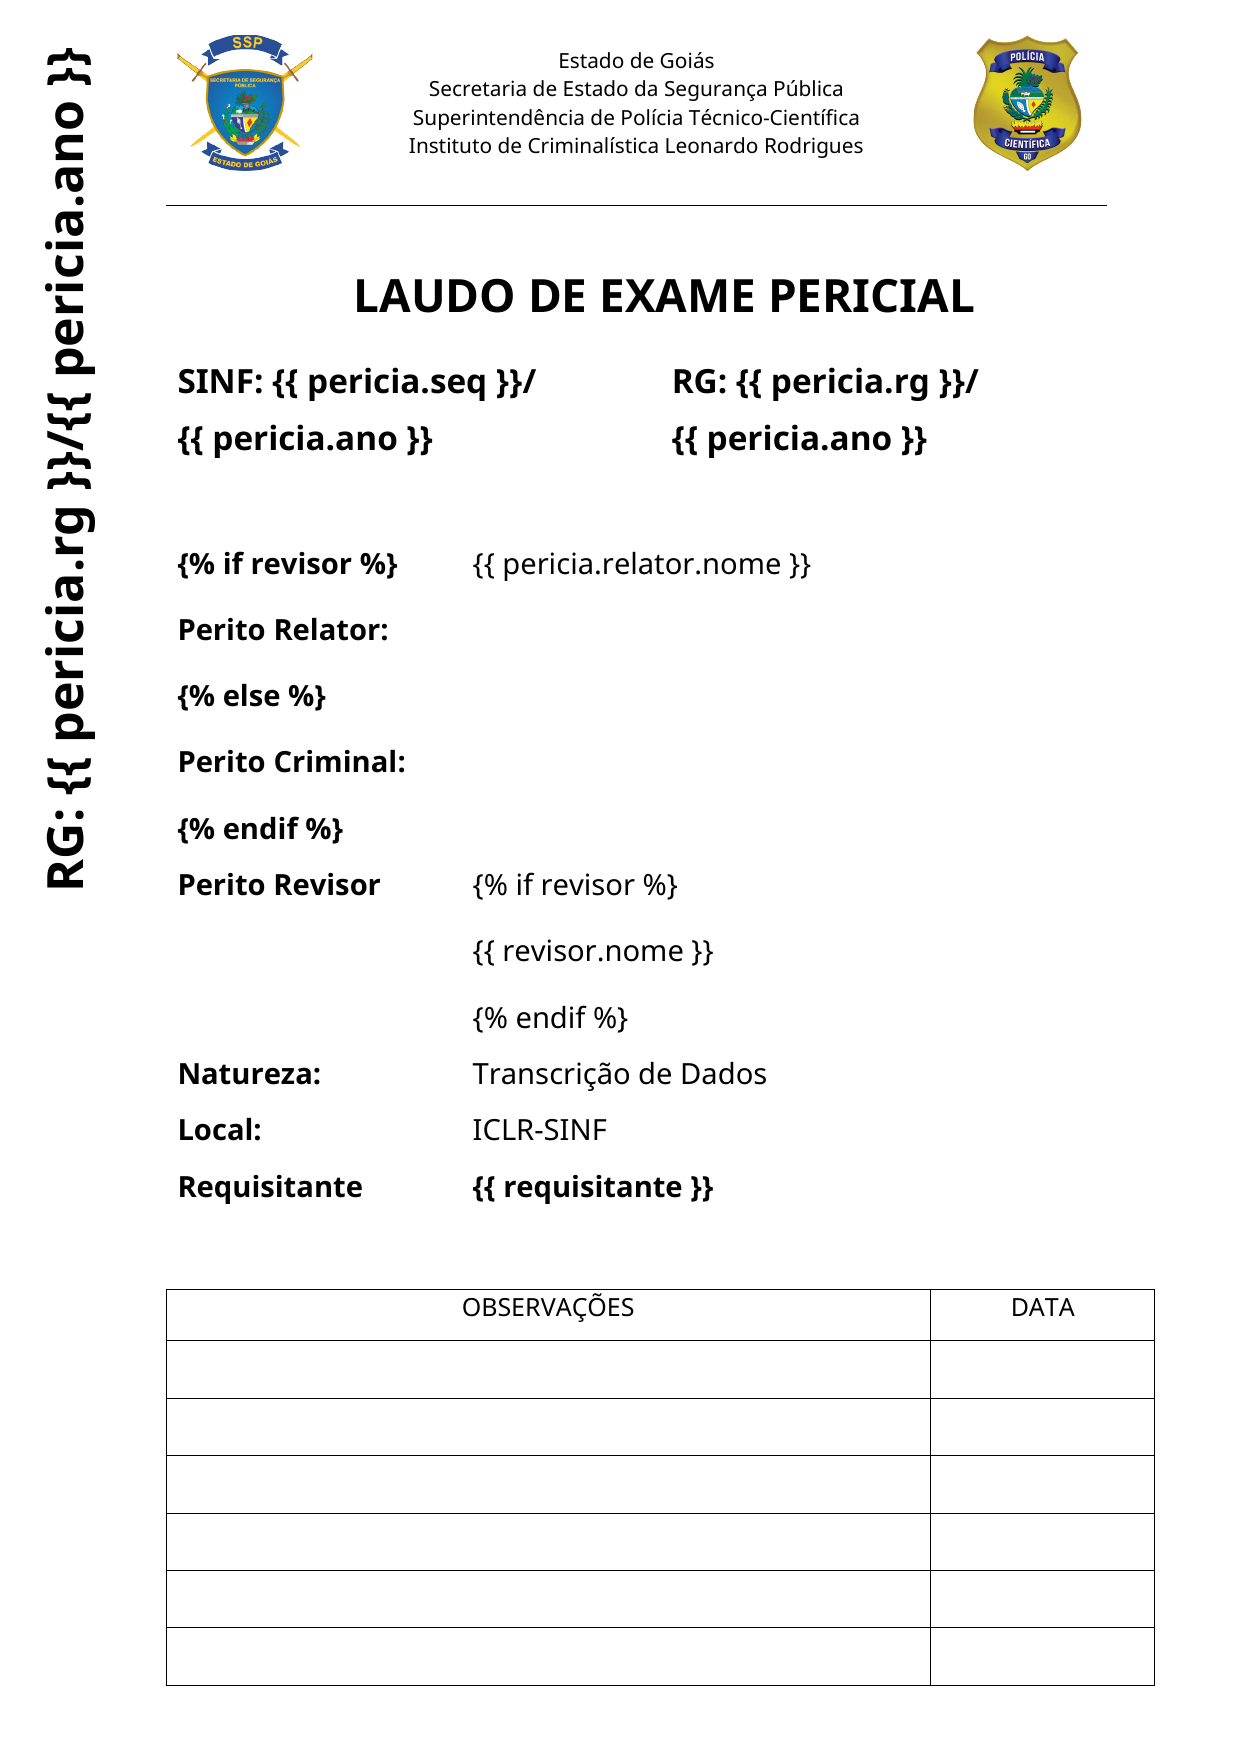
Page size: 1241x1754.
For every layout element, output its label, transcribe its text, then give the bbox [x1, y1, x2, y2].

table_cell Local: [166, 1110, 461, 1166]
table_header SINF: {{ pericia.seq }}/{{ pericia.ano }} [166, 358, 660, 477]
table_cell [167, 1399, 930, 1455]
table_cell [167, 1571, 930, 1627]
table_header OBSERVAÇÕES [167, 1290, 930, 1340]
table_cell Requisitante [166, 1166, 461, 1222]
table_cell [931, 1628, 1154, 1685]
table_header {{ pericia.relator.nome }} [461, 543, 1140, 864]
table_cell [167, 1628, 930, 1685]
table_cell Natureza: [166, 1053, 461, 1109]
table_cell [931, 1399, 1154, 1455]
table_cell [167, 1456, 930, 1512]
table_cell [167, 1341, 930, 1398]
picture [973, 35, 1082, 171]
table_header {% if revisor %} Perito Relator: {% else %} Perito Criminal: {% endif %} [166, 543, 461, 864]
table_cell Perito Revisor [166, 864, 461, 1053]
text LAUDO DE EXAME PERICIAL [177, 263, 1152, 326]
table_cell {% if revisor %} {{ revisor.nome }} {% endif %} [461, 864, 1140, 1053]
table_cell Transcrição de Dados [461, 1053, 1140, 1109]
table_header DATA [931, 1290, 1154, 1340]
table_cell [931, 1514, 1154, 1570]
table_cell [931, 1456, 1154, 1512]
table_cell {{ requisitante }} [461, 1166, 1140, 1222]
picture [177, 35, 313, 171]
table_cell [931, 1571, 1154, 1627]
table_cell [931, 1341, 1154, 1398]
table_cell [167, 1514, 930, 1570]
table_header RG: {{ pericia.rg }}/{{ pericia.ano }} [660, 358, 1155, 477]
table_cell ICLR-SINF [461, 1110, 1140, 1166]
